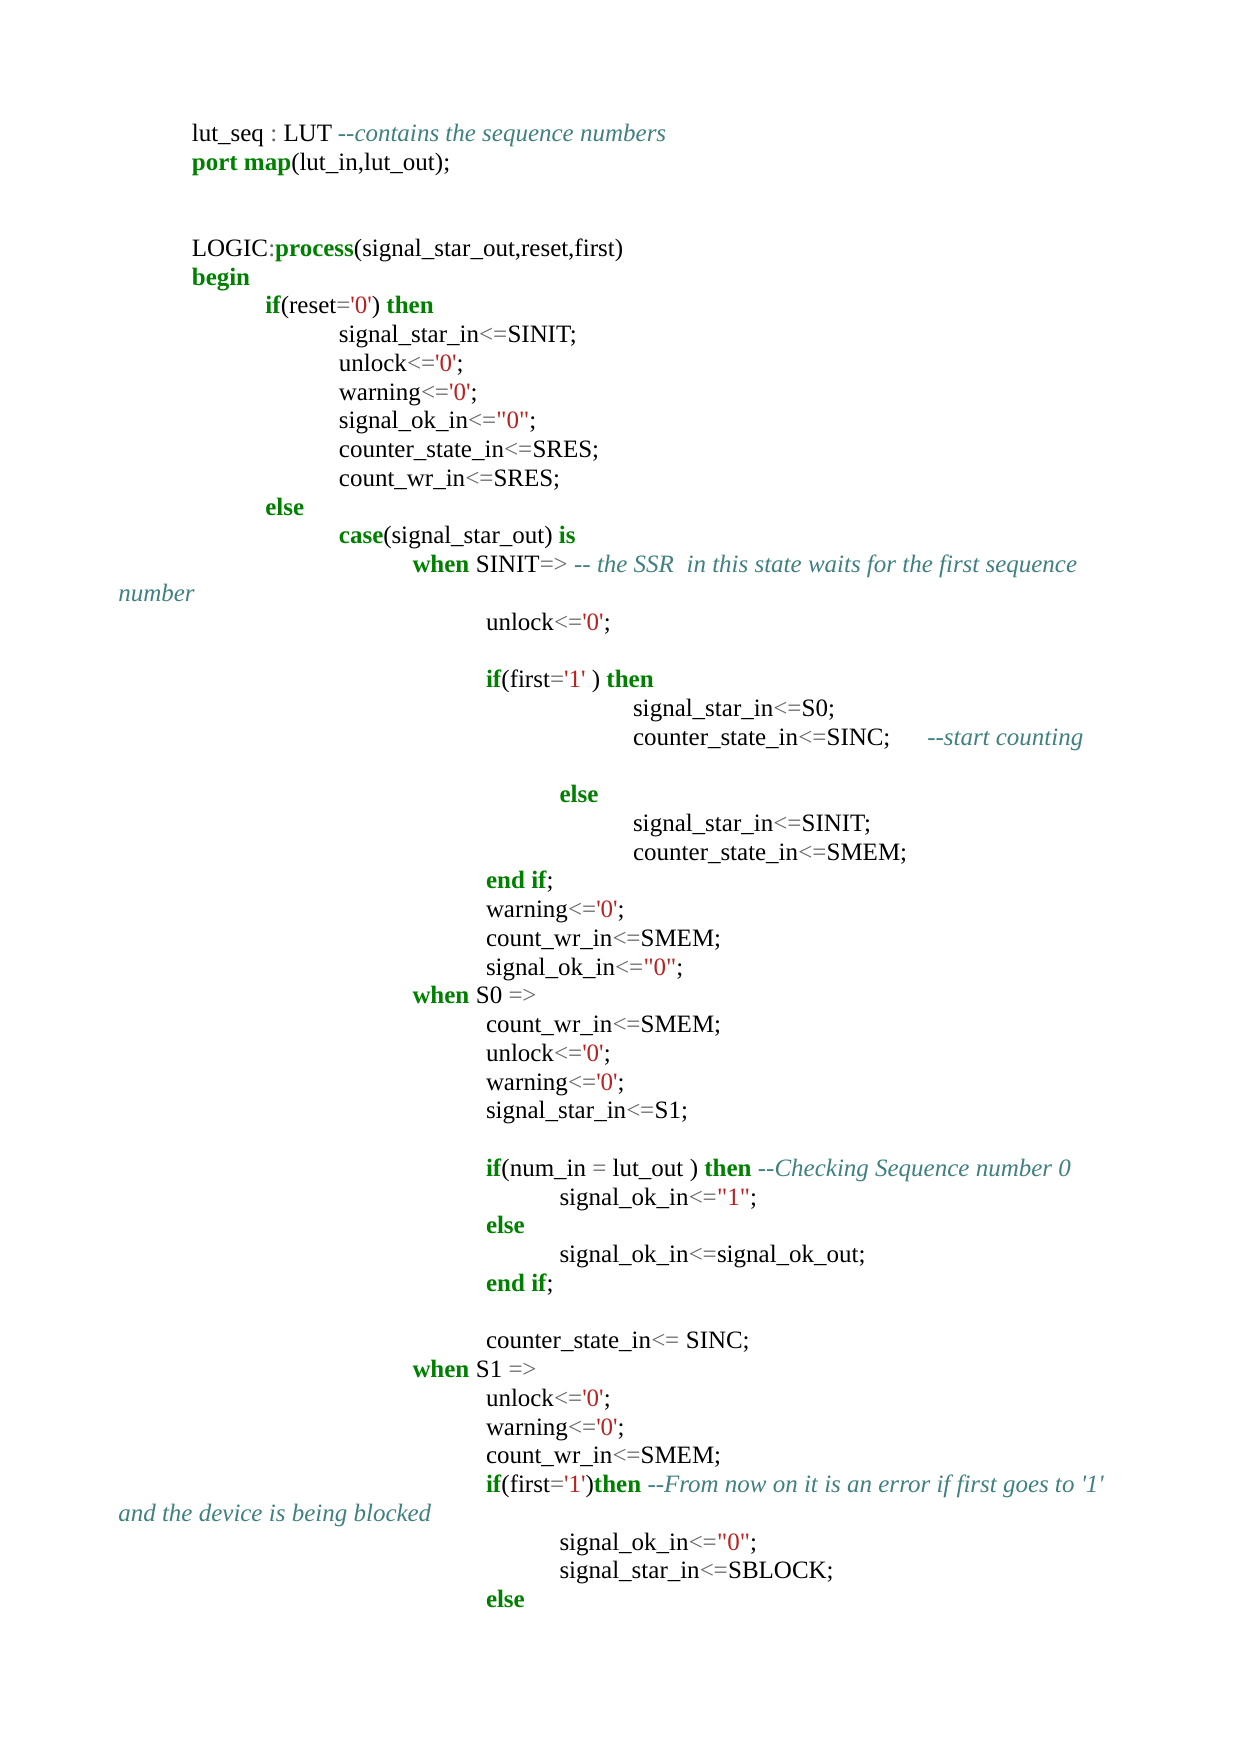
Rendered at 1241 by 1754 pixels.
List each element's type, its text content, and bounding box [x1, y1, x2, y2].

text signal_ok_in<="0"; [118, 952, 1122, 981]
text end if; [118, 866, 1122, 894]
text lut_seq : LUT --contains the sequence numbers [118, 118, 1122, 147]
text counter_state_in<= SINC; [118, 1326, 1122, 1354]
text counter_state_in<=SINC; --start counting [118, 722, 1122, 779]
text LOGIC:process(signal_star_out,reset,first) [118, 233, 1122, 262]
text signal_star_in<=S0; [118, 693, 1122, 722]
text signal_ok_in<="0"; [118, 406, 1122, 434]
text begin [118, 262, 1122, 291]
text warning<='0'; [118, 1067, 1122, 1096]
text port map(lut_in,lut_out); [118, 147, 1122, 176]
text if(first='1')then --From now on it is an error if first goes to '1' and the device is being blocked [118, 1469, 1122, 1527]
text signal_star_in<=SINIT; [118, 808, 1122, 837]
text counter_state_in<=SRES; [118, 434, 1122, 463]
text unlock<='0'; [118, 607, 1122, 636]
text if(reset='0') then [118, 291, 1122, 319]
text signal_ok_in<="1"; [118, 1182, 1122, 1211]
text count_wr_in<=SRES; [118, 463, 1122, 492]
text when S0 => [118, 981, 1122, 1009]
text warning<='0'; [118, 894, 1122, 923]
text warning<='0'; [118, 1412, 1122, 1441]
text else [118, 1211, 1122, 1239]
text when S1 => [118, 1354, 1122, 1383]
text signal_star_in<=SBLOCK; [118, 1556, 1122, 1584]
text signal_ok_in<="0"; [118, 1527, 1122, 1556]
text when SINIT=> -- the SSR in this state waits for the first sequence number [118, 549, 1122, 607]
text else [118, 779, 1122, 808]
text unlock<='0'; [118, 1383, 1122, 1412]
text warning<='0'; [118, 377, 1122, 406]
text count_wr_in<=SMEM; [118, 1009, 1122, 1038]
text else [118, 492, 1122, 521]
text unlock<='0'; [118, 1038, 1122, 1067]
text count_wr_in<=SMEM; [118, 1441, 1122, 1469]
text signal_star_in<=S1; [118, 1096, 1122, 1124]
text if(num_in = lut_out ) then --Checking Sequence number 0 [118, 1153, 1122, 1182]
text if(first='1' ) then [118, 664, 1122, 693]
text case(signal_star_out) is [118, 521, 1122, 549]
text count_wr_in<=SMEM; [118, 923, 1122, 952]
text unlock<='0'; [118, 348, 1122, 377]
text else [118, 1584, 1122, 1613]
text signal_star_in<=SINIT; [118, 319, 1122, 348]
text end if; [118, 1268, 1122, 1297]
text signal_ok_in<=signal_ok_out; [118, 1239, 1122, 1268]
text counter_state_in<=SMEM; [118, 837, 1122, 866]
